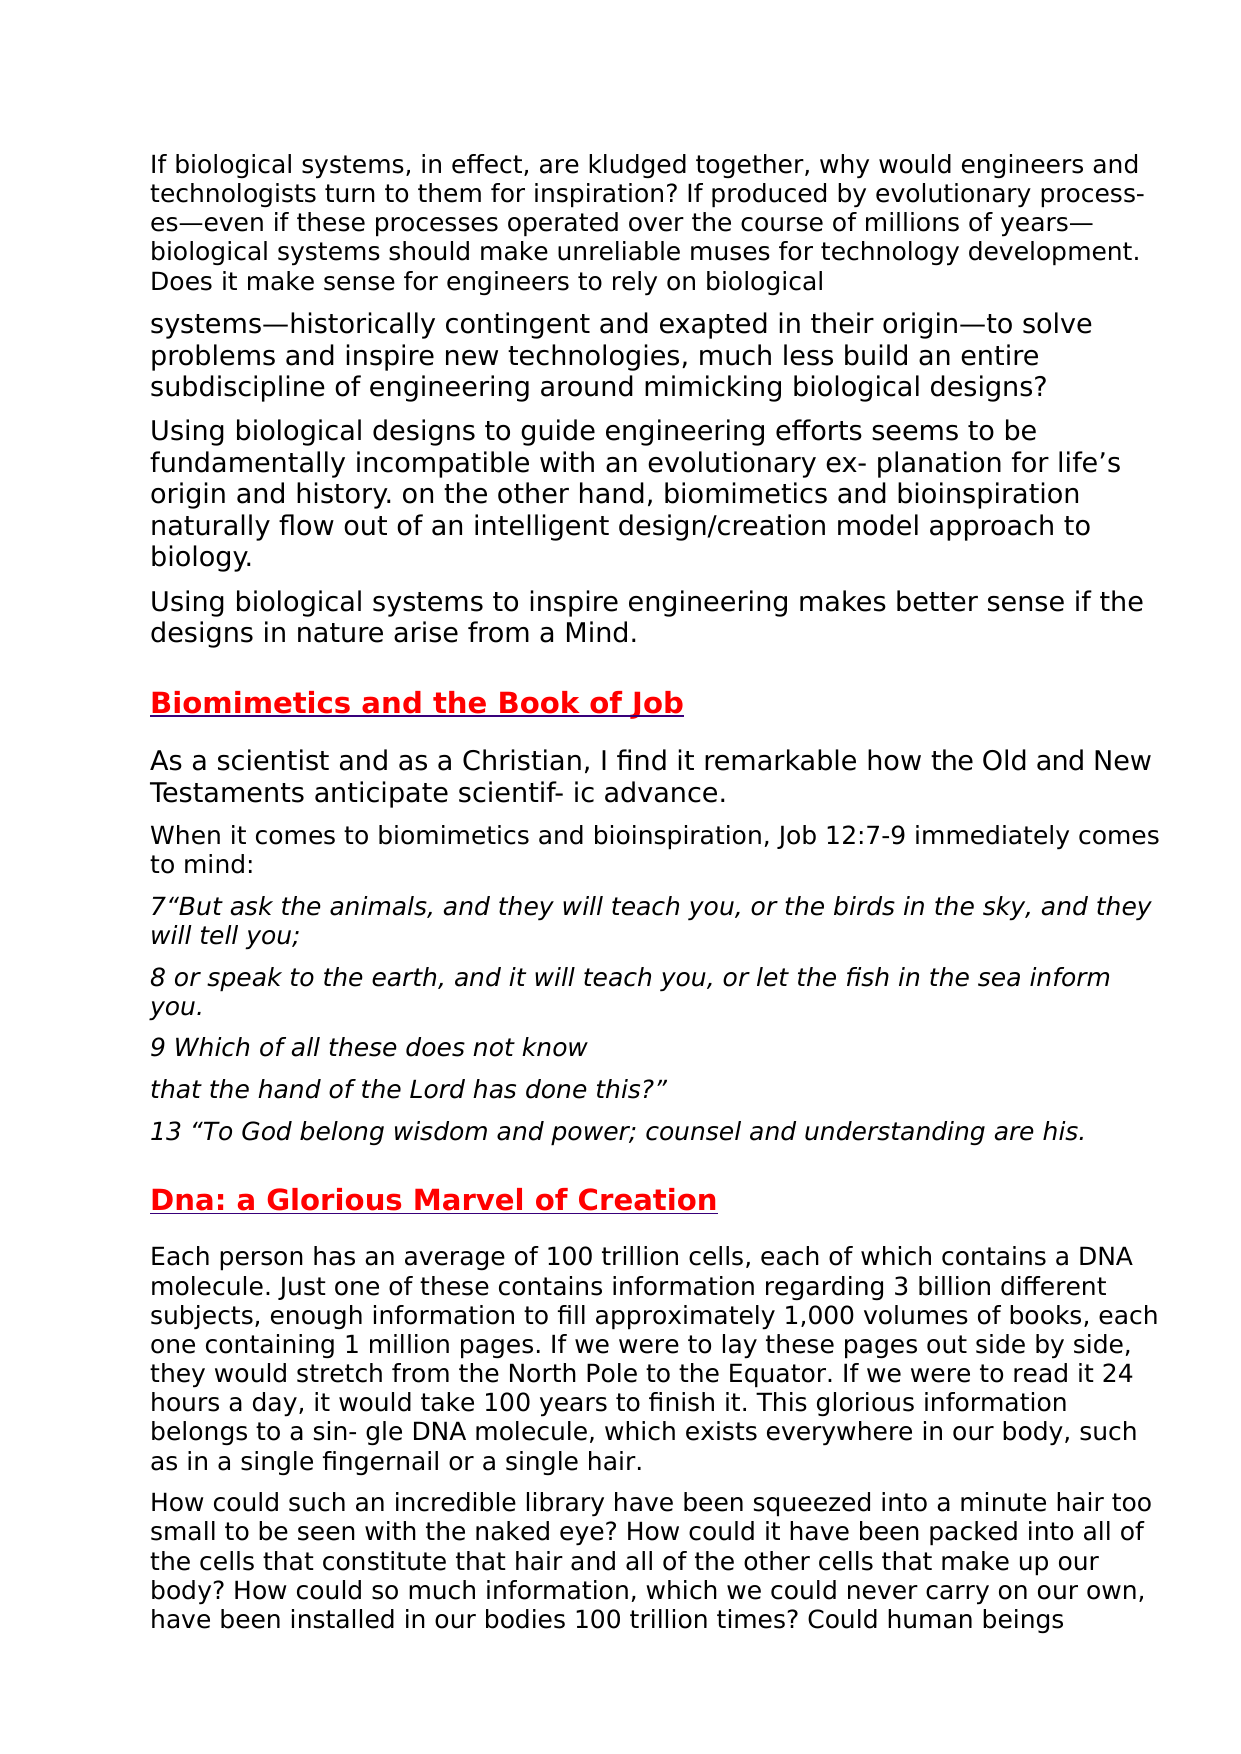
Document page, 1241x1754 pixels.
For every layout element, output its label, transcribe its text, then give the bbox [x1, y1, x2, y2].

text Each person has an average of 100 trillion cells, each of which contains a DNA molecule. Just one of these contains information regarding 3 billion different subjects, enough information to fill approximately 1,000 volumes of books, each one containing 1 million pages. If we were to lay these pages out side by side, they would stretch from the North Pole to the Equator. If we were to read it 24 hours a day, it would take 100 years to finish it. This glorious information belongs to a sin- gle DNA molecule, which exists everywhere in our body, such as in a single fingernail or a single hair. [150, 1242, 1165, 1476]
text systems—historically contingent and exapted in their origin—to solve problems and inspire new technologies, much less build an entire subdiscipline of engineering around mimicking biological designs? [150, 308, 1165, 403]
text As a scientist and as a Christian, I find it remarkable how the Old and New Testaments anticipate scientif- ic advance. [150, 745, 1165, 808]
text When it comes to biomimetics and bioinspiration, Job 12:7-9 immediately comes to mind: [150, 821, 1165, 879]
text that the hand of the Lord has done this?” [150, 1075, 1165, 1104]
text 13 “To God belong wisdom and power; counsel and understanding are his. [150, 1117, 1165, 1146]
subtitle Dna: a Glorious Marvel of Creation [150, 1183, 1165, 1217]
text If biological systems, in effect, are kludged together, why would engineers and technologists turn to them for inspiration? If produced by evolutionary process- es—even if these processes operated over the course of millions of years—biological systems should make unreliable muses for technology development. Does it make sense for engineers to rely on biological [150, 150, 1165, 296]
text 8 or speak to the earth, and it will teach you, or let the fish in the sea inform you. [150, 963, 1165, 1021]
subtitle Biomimetics and the Book of Job [150, 686, 1165, 720]
text 7“But ask the animals, and they will teach you, or the birds in the sky, and they will tell you; [150, 892, 1165, 950]
text How could such an incredible library have been squeezed into a minute hair too small to be seen with the naked eye? How could it have been packed into all of the cells that constitute that hair and all of the other cells that make up our body? How could so much information, which we could never carry on our own, have been installed in our bodies 100 trillion times? Could human beings [150, 1488, 1165, 1634]
text Using biological systems to inspire engineering makes better sense if the designs in nature arise from a Mind. [150, 586, 1165, 649]
text Using biological designs to guide engineering efforts seems to be fundamentally incompatible with an evolutionary ex- planation for life’s origin and history. on the other hand, biomimetics and bioinspiration naturally flow out of an intelligent design/creation model approach to biology. [150, 416, 1165, 573]
text 9 Which of all these does not know [150, 1033, 1165, 1063]
